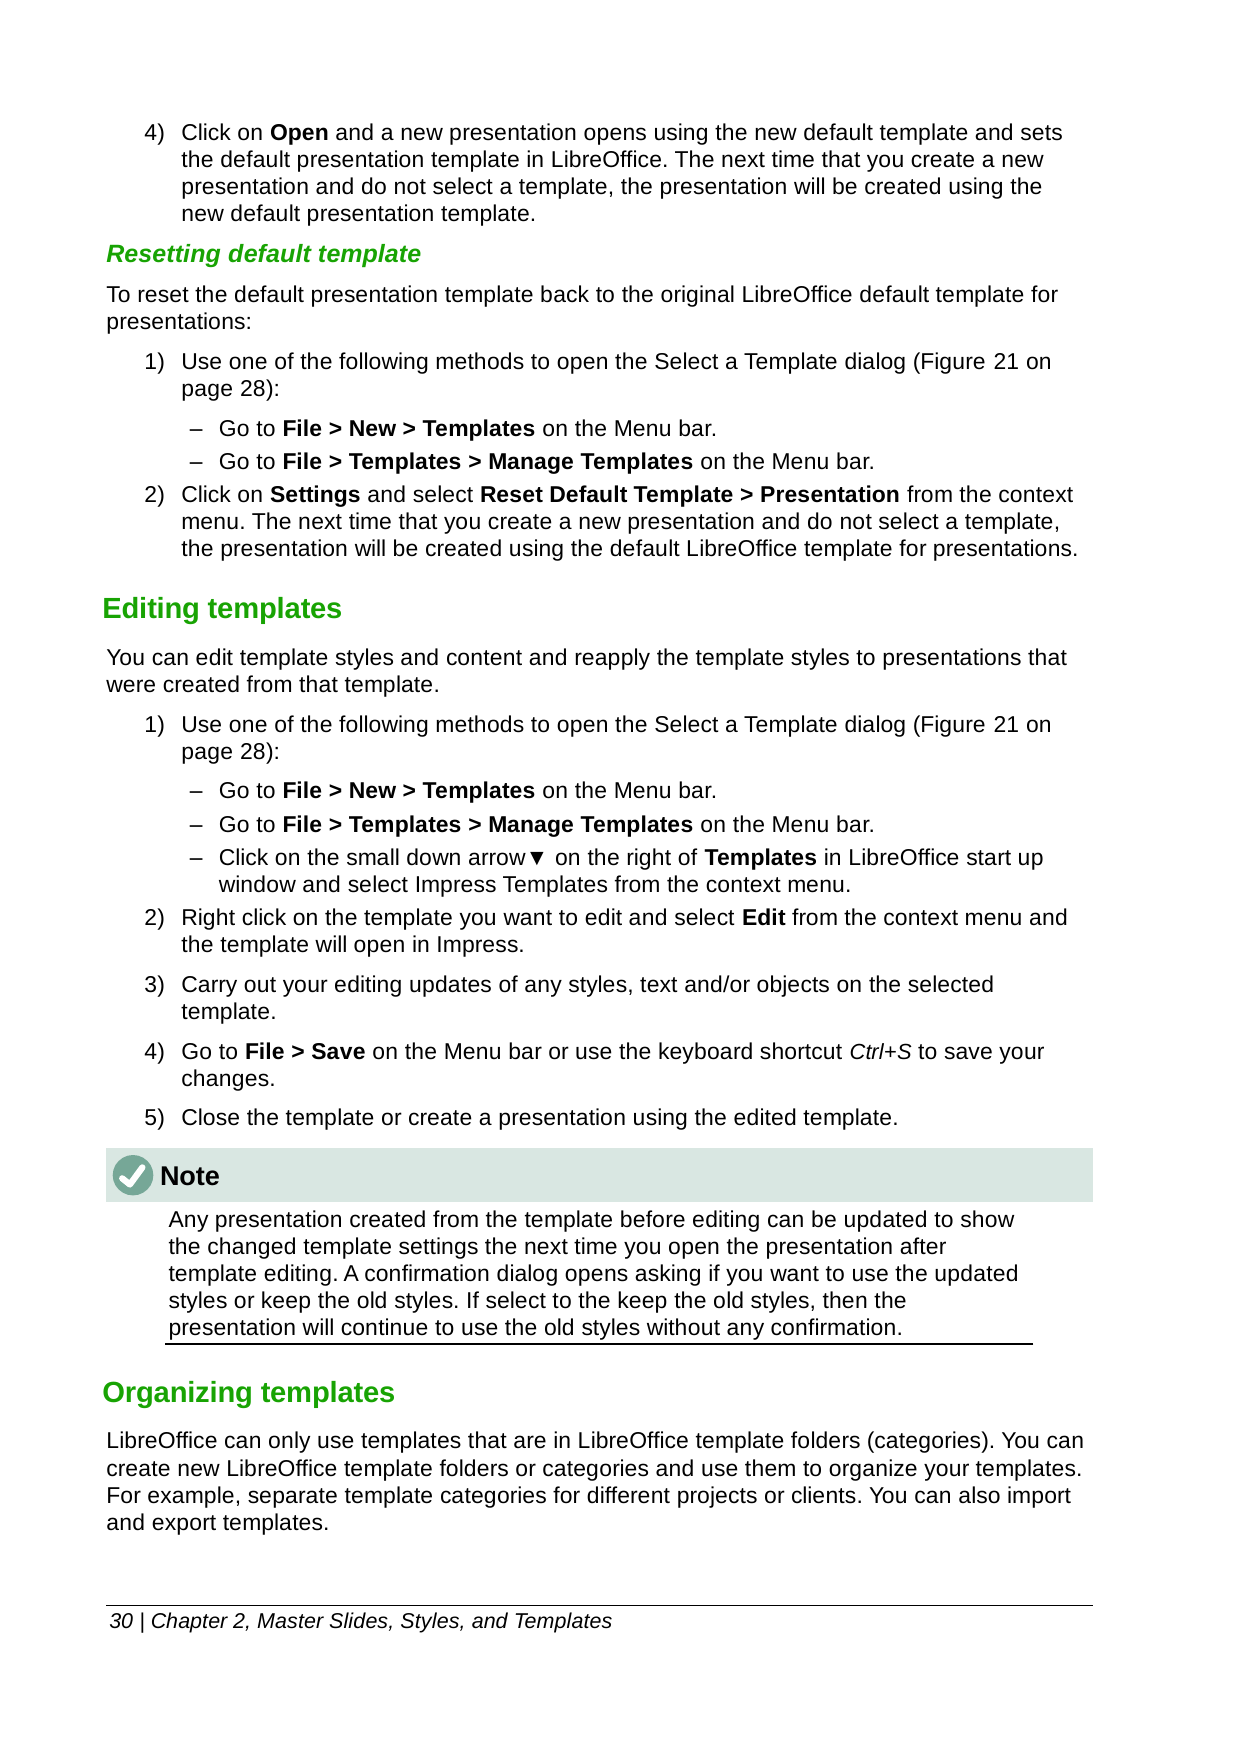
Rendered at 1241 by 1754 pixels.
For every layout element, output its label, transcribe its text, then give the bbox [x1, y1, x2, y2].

subtitle Editing templates [102, 591, 1093, 624]
list Go to File > Save on the Menu bar or use the keyboard shortcut Ctrl+S to save your changes. [164, 1037, 1093, 1091]
text You can edit template styles and content and reapply the template styles to presentations that were created from that template. [106, 643, 1093, 697]
list Go to File > Templates > Manage Templates on the Menu bar. [189, 810, 1093, 837]
list Click on the small down arrow▼ on the right of Templates in LibreOffice start up window and select Impress Templates from the context menu. [189, 843, 1093, 897]
list Carry out your editing updates of any styles, text and/or objects on the selected template. [164, 970, 1093, 1024]
list Use one of the following methods to open the Select a Template dialog (Figure 21 on page 27): [164, 710, 1093, 764]
list Go to File > New > Templates on the Menu bar. [189, 777, 1093, 804]
list Click on Settings and select Reset Default Template > Presentation from the context menu. The next time that you create a new presentation and do not select a template, the presentation will be created using the default LibreOffice template for presentations. [164, 481, 1093, 562]
list Go to File > New > Templates on the Menu bar. [189, 414, 1093, 441]
subtitle Organizing templates [102, 1374, 1093, 1408]
list Go to File > Templates > Manage Templates on the Menu bar. [189, 447, 1093, 474]
subtitle Resetting default template [106, 239, 1093, 268]
list Close the template or create a presentation using the edited template. [164, 1104, 1093, 1131]
subtitle Note [106, 1148, 1093, 1202]
list Right click on the template you want to edit and select Edit from the context menu and the template will open in Impress. [164, 904, 1093, 958]
list Use one of the following methods to open the Select a Template dialog (Figure 21 on page 27): [164, 347, 1093, 401]
text LibreOffice can only use templates that are in LibreOffice template folders (categories). You can create new LibreOffice template folders or categories and use them to organize your templates. For example, separate template categories for different projects or clients. You can also import and export templates. [106, 1427, 1093, 1535]
text To reset the default presentation template back to the original LibreOffice default template for presentations: [106, 281, 1093, 335]
list Click on Open and a new presentation opens using the new default template and sets the default presentation template in LibreOffice. The next time that you create a new presentation and do not select a template, the presentation will be created using the new default presentation template. [164, 118, 1093, 226]
text Any presentation created from the template before editing can be updated to show the changed template settings the next time you open the presentation after template editing. A confirmation dialog opens asking if you want to use the updated styles or keep the old styles. If select to the keep the old styles, then the presentation will continue to use the old styles without any confirmation. [165, 1202, 1033, 1343]
